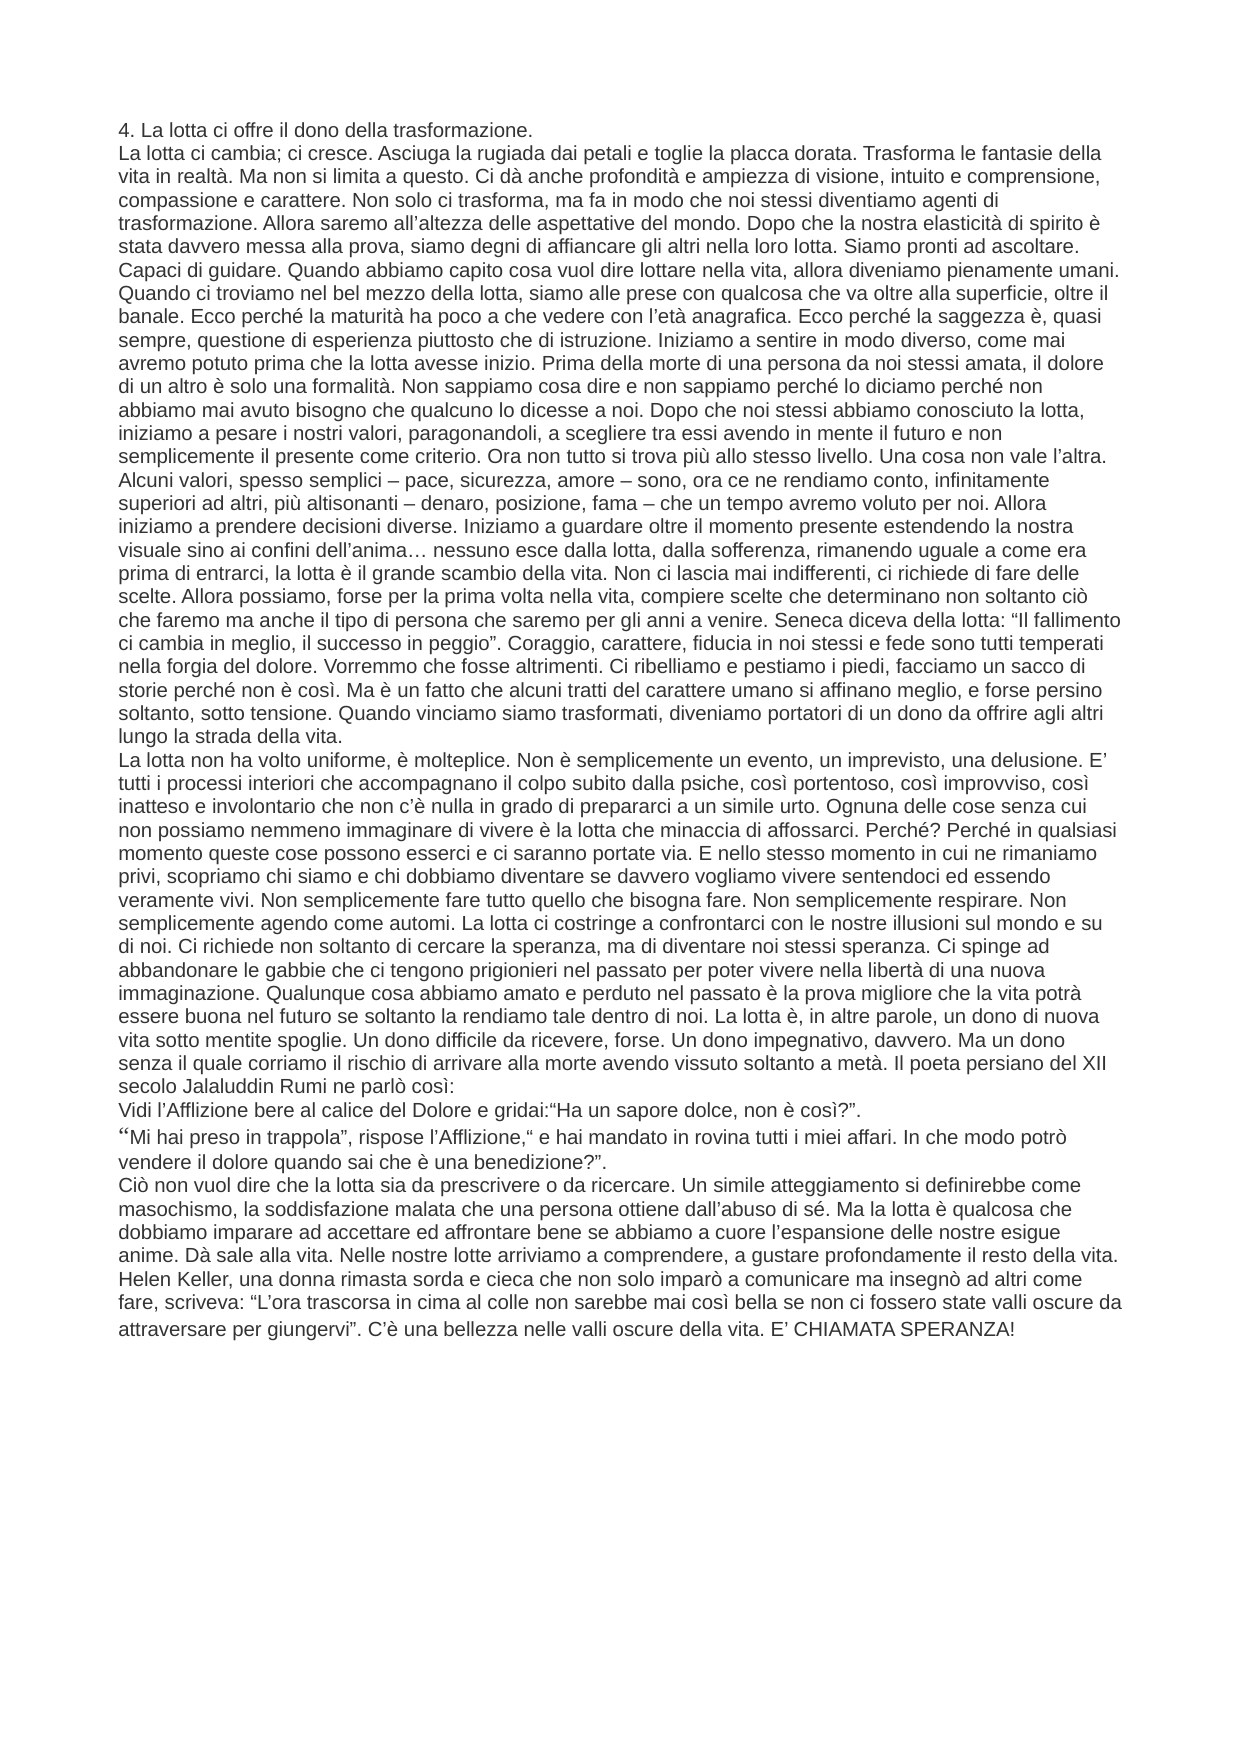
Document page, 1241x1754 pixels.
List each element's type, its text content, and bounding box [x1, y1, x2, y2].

text 4. La lotta ci offre il dono della trasformazione. La lotta ci cambia; ci cresce. Asciuga la rugiada dai petali e toglie la placca dorata. Trasforma le fantasie della vita in realtà. Ma non si limita a questo. Ci dà anche profondità e ampiezza di visione, intuito e comprensione, compassione e carattere. Non solo ci trasforma, ma fa in modo che noi stessi diventiamo agenti di trasformazione. Allora saremo all’altezza delle aspettative del mondo. Dopo che la nostra elasticità di spirito è stata davvero messa alla prova, siamo degni di affiancare gli altri nella loro lotta. Siamo pronti ad ascoltare. Capaci di guidare. Quando abbiamo capito cosa vuol dire lottare nella vita, allora diveniamo pienamente umani. Quando ci troviamo nel bel mezzo della lotta, siamo alle prese con qualcosa che va oltre alla superficie, oltre il banale. Ecco perché la maturità ha poco a che vedere con l’età anagrafica. Ecco perché la saggezza è, quasi sempre, questione di esperienza piuttosto che di istruzione. Iniziamo a sentire in modo diverso, come mai avremo potuto prima che la lotta avesse inizio. Prima della morte di una persona da noi stessi amata, il dolore di un altro è solo una formalità. Non sappiamo cosa dire e non sappiamo perché lo diciamo perché non abbiamo mai avuto bisogno che qualcuno lo dicesse a noi. Dopo che noi stessi abbiamo conosciuto la lotta, iniziamo a pesare i nostri valori, paragonandoli, a scegliere tra essi avendo in mente il futuro e non semplicemente il presente come criterio. Ora non tutto si trova più allo stesso livello. Una cosa non vale l’altra. Alcuni valori, spesso semplici – pace, sicurezza, amore – sono, ora ce ne rendiamo conto, infinitamente superiori ad altri, più altisonanti – denaro, posizione, fama – che un tempo avremo voluto per noi. Allora iniziamo a prendere decisioni diverse. Iniziamo a guardare oltre il momento presente estendendo la nostra visuale sino ai confini dell’anima… nessuno esce dalla lotta, dalla sofferenza, rimanendo uguale a come era prima di entrarci, la lotta è il grande scambio della vita. Non ci lascia mai indifferenti, ci richiede di fare delle scelte. Allora possiamo, forse per la prima volta nella vita, compiere scelte che determinano non soltanto ciò che faremo ma anche il tipo di persona che saremo per gli anni a venire. Seneca diceva della lotta: “Il fallimento ci cambia in meglio, il successo in peggio”. Coraggio, carattere, fiducia in noi stessi e fede sono tutti temperati nella forgia del dolore. Vorremmo che fosse altrimenti. Ci ribelliamo e pestiamo i piedi, facciamo un sacco di storie perché non è così. Ma è un fatto che alcuni tratti del carattere umano si affinano meglio, e forse persino soltanto, sotto tensione. Quando vinciamo siamo trasformati, diveniamo portatori di un dono da offrire agli altri lungo la strada della vita. La lotta non ha volto uniforme, è molteplice. Non è semplicemente un evento, un imprevisto, una delusione. E’ tutti i processi interiori che accompagnano il colpo subito dalla psiche, così portentoso, così improvviso, così inatteso e involontario che non c’è nulla in grado di prepararci a un simile urto. Ognuna delle cose senza cui non possiamo nemmeno immaginare di vivere è la lotta che minaccia di affossarci. Perché? Perché in qualsiasi momento queste cose possono esserci e ci saranno portate via. E nello stesso momento in cui ne rimaniamo privi, scopriamo chi siamo e chi dobbiamo diventare se davvero vogliamo vivere sentendoci ed essendo veramente vivi. Non semplicemente fare tutto quello che bisogna fare. Non semplicemente respirare. Non semplicemente agendo come automi. La lotta ci costringe a confrontarci con le nostre illusioni sul mondo e su di noi. Ci richiede non soltanto di cercare la speranza, ma di diventare noi stessi speranza. Ci spinge ad abbandonare le gabbie che ci tengono prigionieri nel passato per poter vivere nella libertà di una nuova immaginazione. Qualunque cosa abbiamo amato e perduto nel passato è la prova migliore che la vita potrà essere buona nel futuro se soltanto la rendiamo tale dentro di noi. La lotta è, in altre parole, un dono di nuova vita sotto mentite spoglie. Un dono difficile da ricevere, forse. Un dono impegnativo, davvero. Ma un dono senza il quale corriamo il rischio di arrivare alla morte avendo vissuto soltanto a metà. Il poeta persiano del XII secolo Jalaluddin Rumi ne parlò così: Vidi l’Afflizione bere al calice del Dolore e gridai:“Ha un sapore dolce, non è così?”. “Mi hai preso in trappola”, rispose l’Afflizione,“ e hai mandato in rovina tutti i miei affari. In che modo potrò vendere il dolore quando sai che è una benedizione?”. Ciò non vuol dire che la lotta sia da prescrivere o da ricercare. Un simile atteggiamento si definirebbe come masochismo, la soddisfazione malata che una persona ottiene dall’abuso di sé. Ma la lotta è qualcosa che dobbiamo imparare ad accettare ed affrontare bene se abbiamo a cuore l’espansione delle nostre esigue anime. Dà sale alla vita. Nelle nostre lotte arriviamo a comprendere, a gustare profondamente il resto della vita. Helen Keller, una donna rimasta sorda e cieca che non solo imparò a comunicare ma insegnò ad altri come fare, scriveva: “L’ora trascorsa in cima al colle non sarebbe mai così bella se non ci fossero state valli oscure da attraversare per giungervi”. C’è una bellezza nelle valli oscure della vita. E’ CHIAMATA SPERANZA! [118, 118, 1122, 1342]
